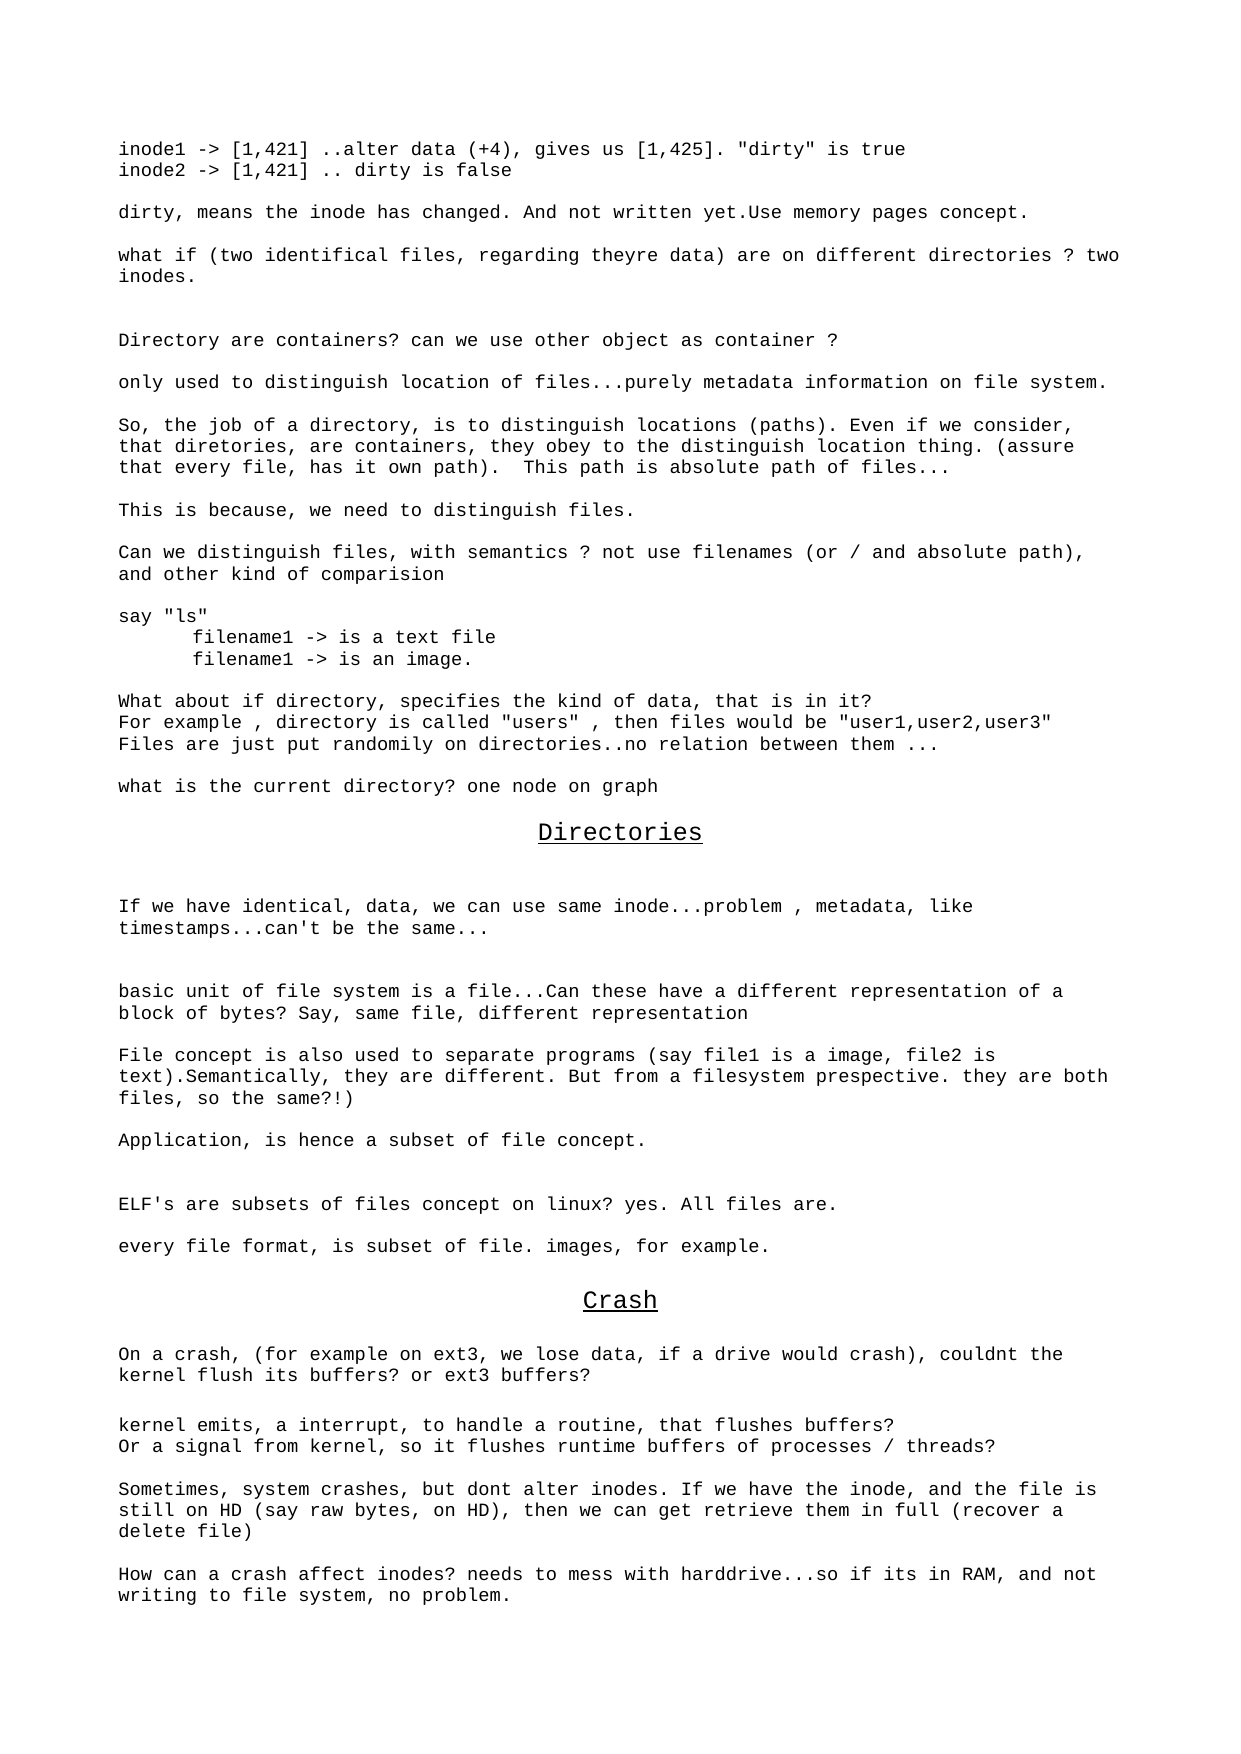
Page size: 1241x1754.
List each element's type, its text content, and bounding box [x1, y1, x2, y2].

text Crash [118, 1287, 1122, 1316]
text Or a signal from kernel, so it flushes runtime buffers of processes / threads? [118, 1437, 1122, 1458]
text ELF's are subsets of files concept on linux? yes. All files are. [118, 1195, 1122, 1216]
text Directories [118, 819, 1122, 848]
text filename1 -> is a text file [118, 628, 1122, 649]
text File concept is also used to separate programs (say file1 is a image, file2 is text).Semantically, they are different. But from a filesystem prespective. they are both files, so the same?!) [118, 1046, 1122, 1110]
text only used to distinguish location of files...purely metadata information on file system. [118, 373, 1122, 394]
text inode2 -> [1,421] .. dirty is false [118, 161, 1122, 182]
text Application, is hence a subset of file concept. [118, 1131, 1122, 1152]
text kernel emits, a interrupt, to handle a routine, that flushes buffers? [118, 1416, 1122, 1437]
text inode1 -> [1,421] ..alter data (+4), gives us [1,425]. "dirty" is true [118, 139, 1122, 161]
text every file format, is subset of file. images, for example. [118, 1237, 1122, 1258]
text If we have identical, data, we can use same inode...problem , metadata, like timestamps...can't be the same... [118, 897, 1122, 940]
text what is the current directory? one node on graph [118, 777, 1122, 798]
text Directory are containers? can we use other object as container ? [118, 331, 1122, 352]
text On a crash, (for example on ext3, we lose data, if a drive would crash), couldnt the kernel flush its buffers? or ext3 buffers? [118, 1344, 1122, 1387]
text Files are just put randomily on directories..no relation between them ... [118, 734, 1122, 756]
text For example , directory is called "users" , then files would be "user1,user2,user3" [118, 713, 1122, 734]
text Sometimes, system crashes, but dont alter inodes. If we have the inode, and the file is still on HD (say raw bytes, on HD), then we can get retrieve them in full (recover a delete file) [118, 1479, 1122, 1543]
text say "ls" [118, 607, 1122, 628]
text So, the job of a directory, is to distinguish locations (paths). Even if we consider, that diretories, are containers, they obey to the distinguish location thing. (assure that every file, has it own path). This path is absolute path of files... [118, 416, 1122, 479]
text Can we distinguish files, with semantics ? not use filenames (or / and absolute path), and other kind of comparision [118, 543, 1122, 586]
text what if (two identifical files, regarding theyre data) are on different directories ? two inodes. [118, 246, 1122, 288]
text What about if directory, specifies the kind of data, that is in it? [118, 692, 1122, 713]
text How can a crash affect inodes? needs to mess with harddrive...so if its in RAM, and not writing to file system, no problem. [118, 1564, 1122, 1607]
text This is because, we need to distinguish files. [118, 501, 1122, 522]
text basic unit of file system is a file...Can these have a different representation of a block of bytes? Say, same file, different representation [118, 982, 1122, 1025]
text filename1 -> is an image. [118, 649, 1122, 671]
text dirty, means the inode has changed. And not written yet.Use memory pages concept. [118, 203, 1122, 224]
